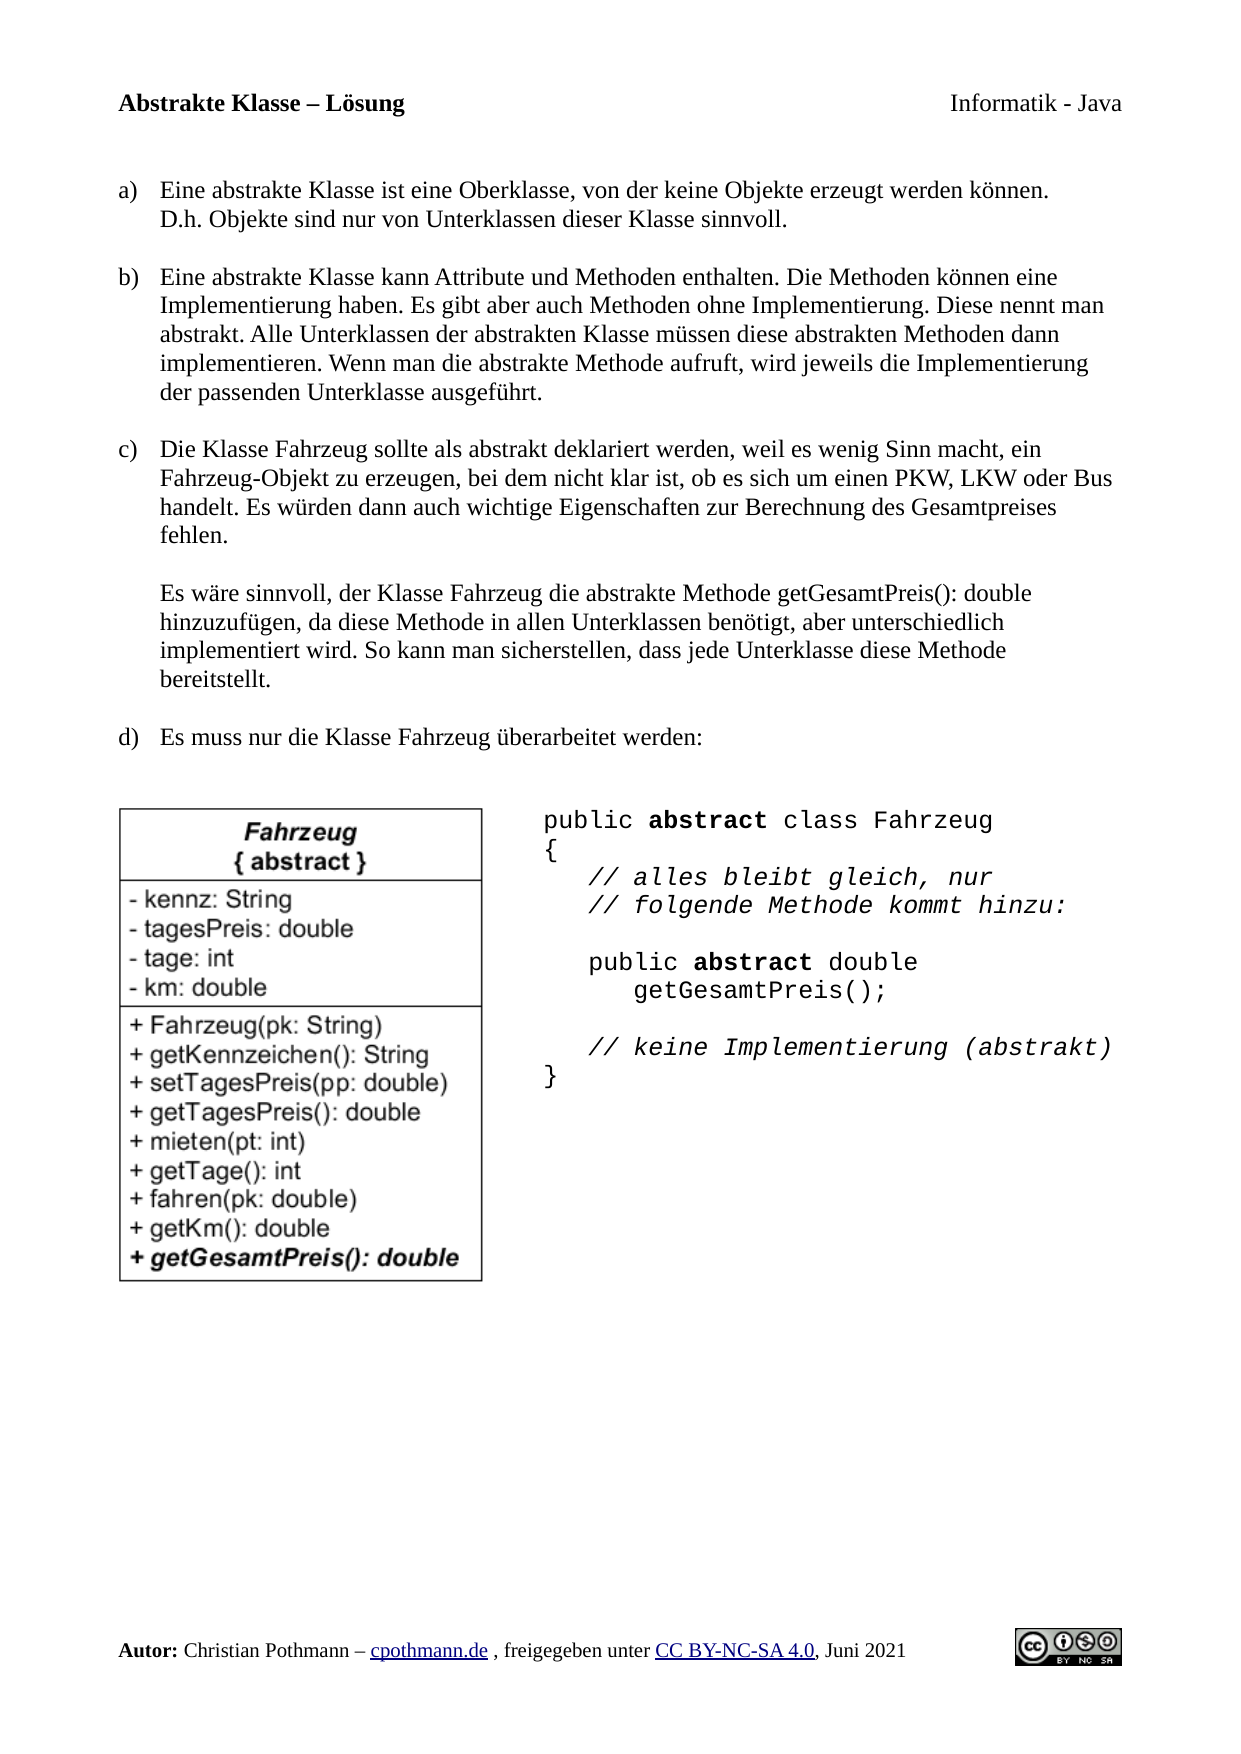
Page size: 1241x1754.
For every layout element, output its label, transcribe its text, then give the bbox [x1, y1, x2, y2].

table_header [484, 808, 543, 1282]
picture [118, 808, 484, 1283]
text Autor: Christian Pothmann – cpothmann.de , freigegeben unter CC BY-NC-SA 4.0, Juni 2021 [118, 1637, 1015, 1662]
list Eine abstrakte Klasse kann Attribute und Methoden enthalten. Die Methoden können eine Implementierung haben. Es gibt aber auch Methoden ohne Implementierung. Diese nennt man abstrakt. Alle Unterklassen der abstrakten Klasse müssen diese abstrakten Methoden dann implementieren. Wenn man die abstrakte Methode aufruft, wird jeweils die Implementierung der passenden Unterklasse ausgeführt. [118, 262, 1122, 406]
list Eine abstrakte Klasse ist eine Oberklasse, von der keine Objekte erzeugt werden können. D.h. Objekte sind nur von Unterklassen dieser Klasse sinnvoll. [118, 176, 1122, 233]
table_header public abstract class Fahrzeug { // alles bleibt gleich, nur // folgende Methode kommt hinzu: public abstract double getGesamtPreis(); // keine Implementierung (abstrakt) } [543, 808, 1122, 1282]
list Es muss nur die Klasse Fahrzeug überarbeitet werden: [118, 722, 1122, 751]
picture [1015, 1628, 1122, 1666]
list Die Klasse Fahrzeug sollte als abstrakt deklariert werden, weil es wenig Sinn macht, ein Fahrzeug-Objekt zu erzeugen, bei dem nicht klar ist, ob es sich um einen PKW, LKW oder Bus handelt. Es würden dann auch wichtige Eigenschaften zur Berechnung des Gesamtpreises fehlen. Es wäre sinnvoll, der Klasse Fahrzeug die abstrakte Methode getGesamtPreis(): double hinzuzufügen, da diese Methode in allen Unterklassen benötigt, aber unterschiedlich implementiert wird. So kann man sicherstellen, dass jede Unterklasse diese Methode bereitstellt. [118, 434, 1122, 693]
